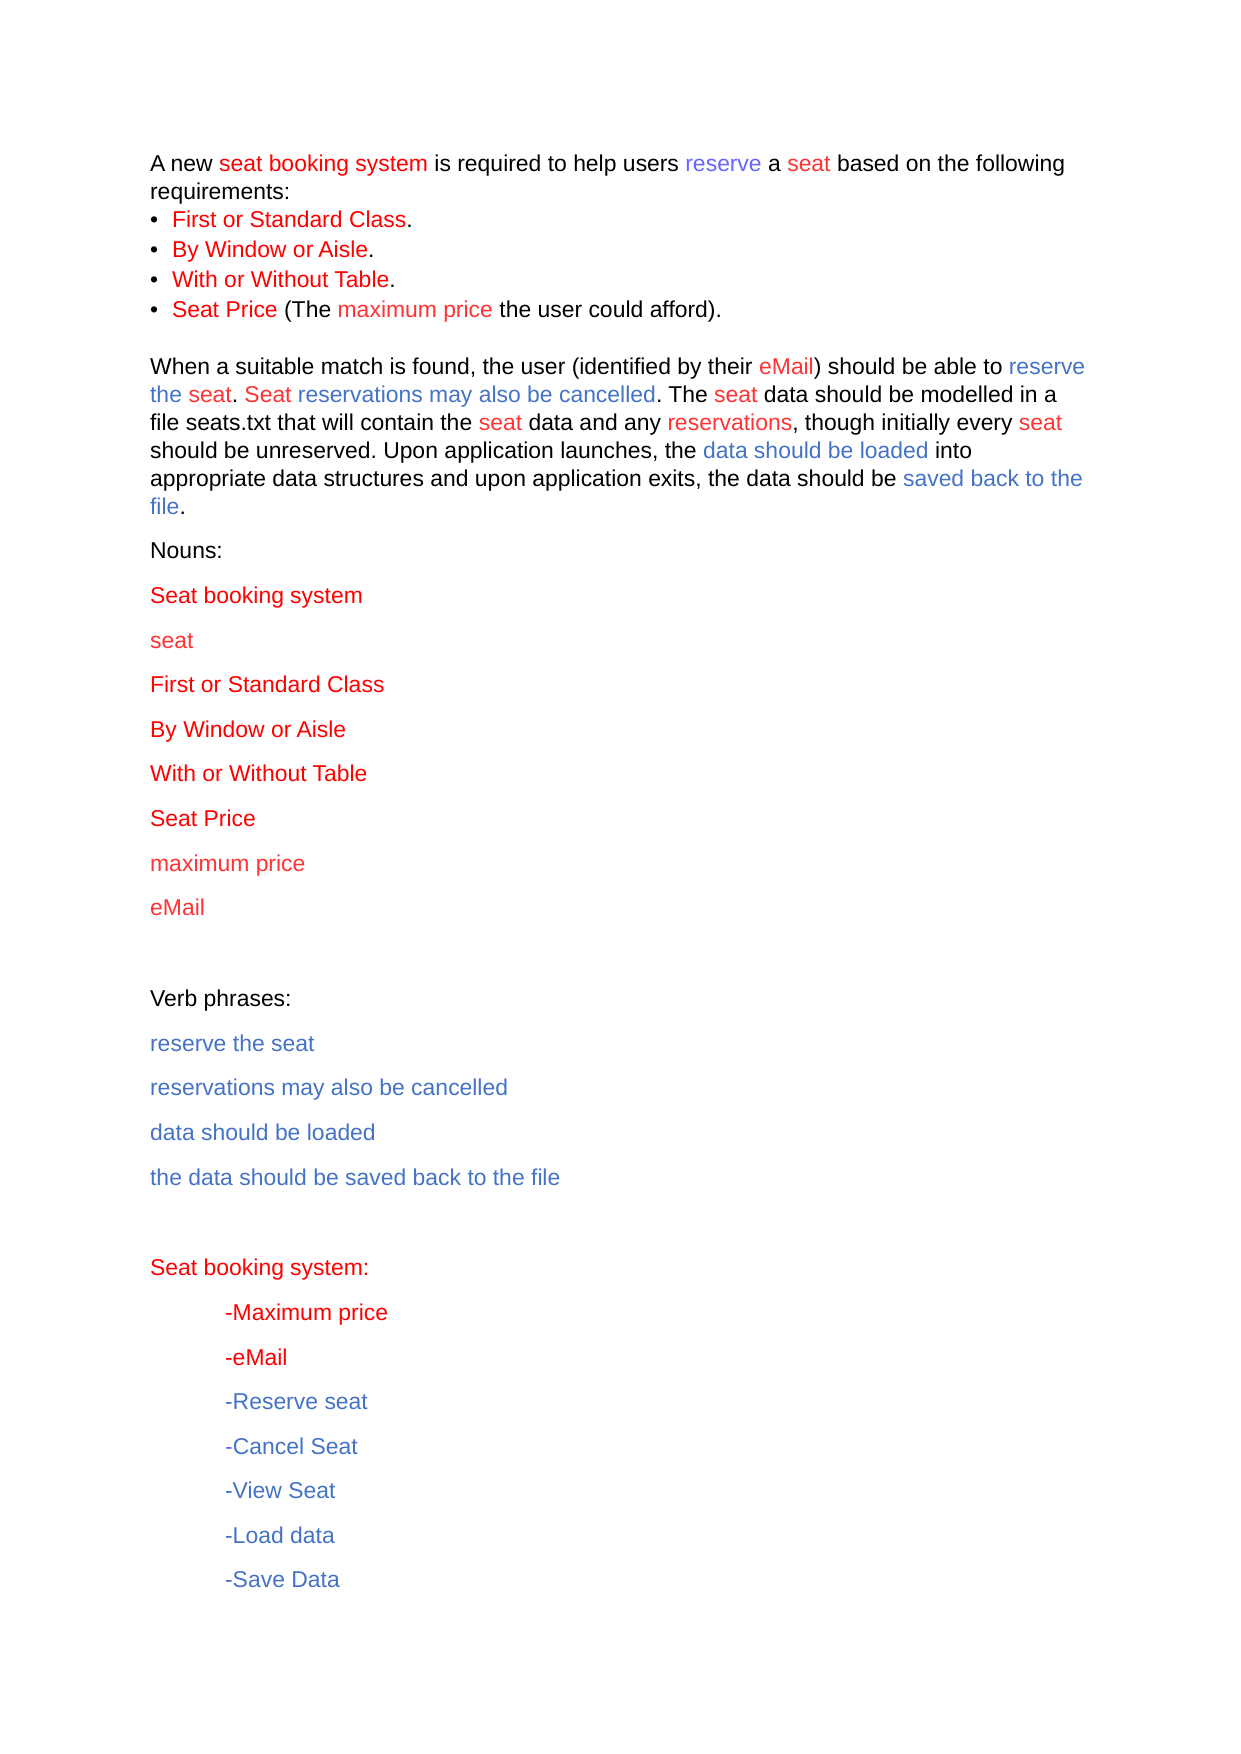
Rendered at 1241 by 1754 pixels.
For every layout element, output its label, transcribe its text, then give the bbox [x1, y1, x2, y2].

text -View Seat [150, 1477, 1090, 1504]
text First or Standard Class [150, 671, 1090, 698]
text A new seat booking system is required to help users reserve a seat based on the following requirements: • First or Standard Class. • By Window or Aisle. • With or Without Table. • Seat Price (The maximum price the user could afford). When a suitable match is found, the user (identified by their eMail) should be able to reserve the seat. Seat reservations may also be cancelled. The seat data should be modelled in a file seats.txt that will contain the seat data and any reservations, though initially every seat should be unreserved. Upon application launches, the data should be loaded into appropriate data structures and upon application exits, the data should be saved back to the file. [150, 150, 1090, 519]
text Verb phrases: [150, 985, 1090, 1011]
text -eMail [150, 1343, 1090, 1370]
text -Maximum price [150, 1299, 1090, 1325]
text seat [150, 627, 1090, 653]
text reservations may also be cancelled [150, 1074, 1090, 1101]
text Nouns: [150, 537, 1090, 564]
text maximum price [150, 849, 1090, 876]
text data should be loaded [150, 1119, 1090, 1145]
text Seat booking system: [150, 1254, 1090, 1281]
text -Load data [150, 1522, 1090, 1548]
text eMail [150, 894, 1090, 921]
text With or Without Table [150, 760, 1090, 787]
text reserve the seat [150, 1030, 1090, 1056]
text -Save Data [150, 1566, 1090, 1593]
text the data should be saved back to the file [150, 1163, 1090, 1190]
text By Window or Aisle [150, 716, 1090, 742]
text -Reserve seat [150, 1388, 1090, 1414]
text Seat Price [150, 805, 1090, 831]
text -Cancel Seat [150, 1433, 1090, 1459]
text Seat booking system [150, 582, 1090, 608]
